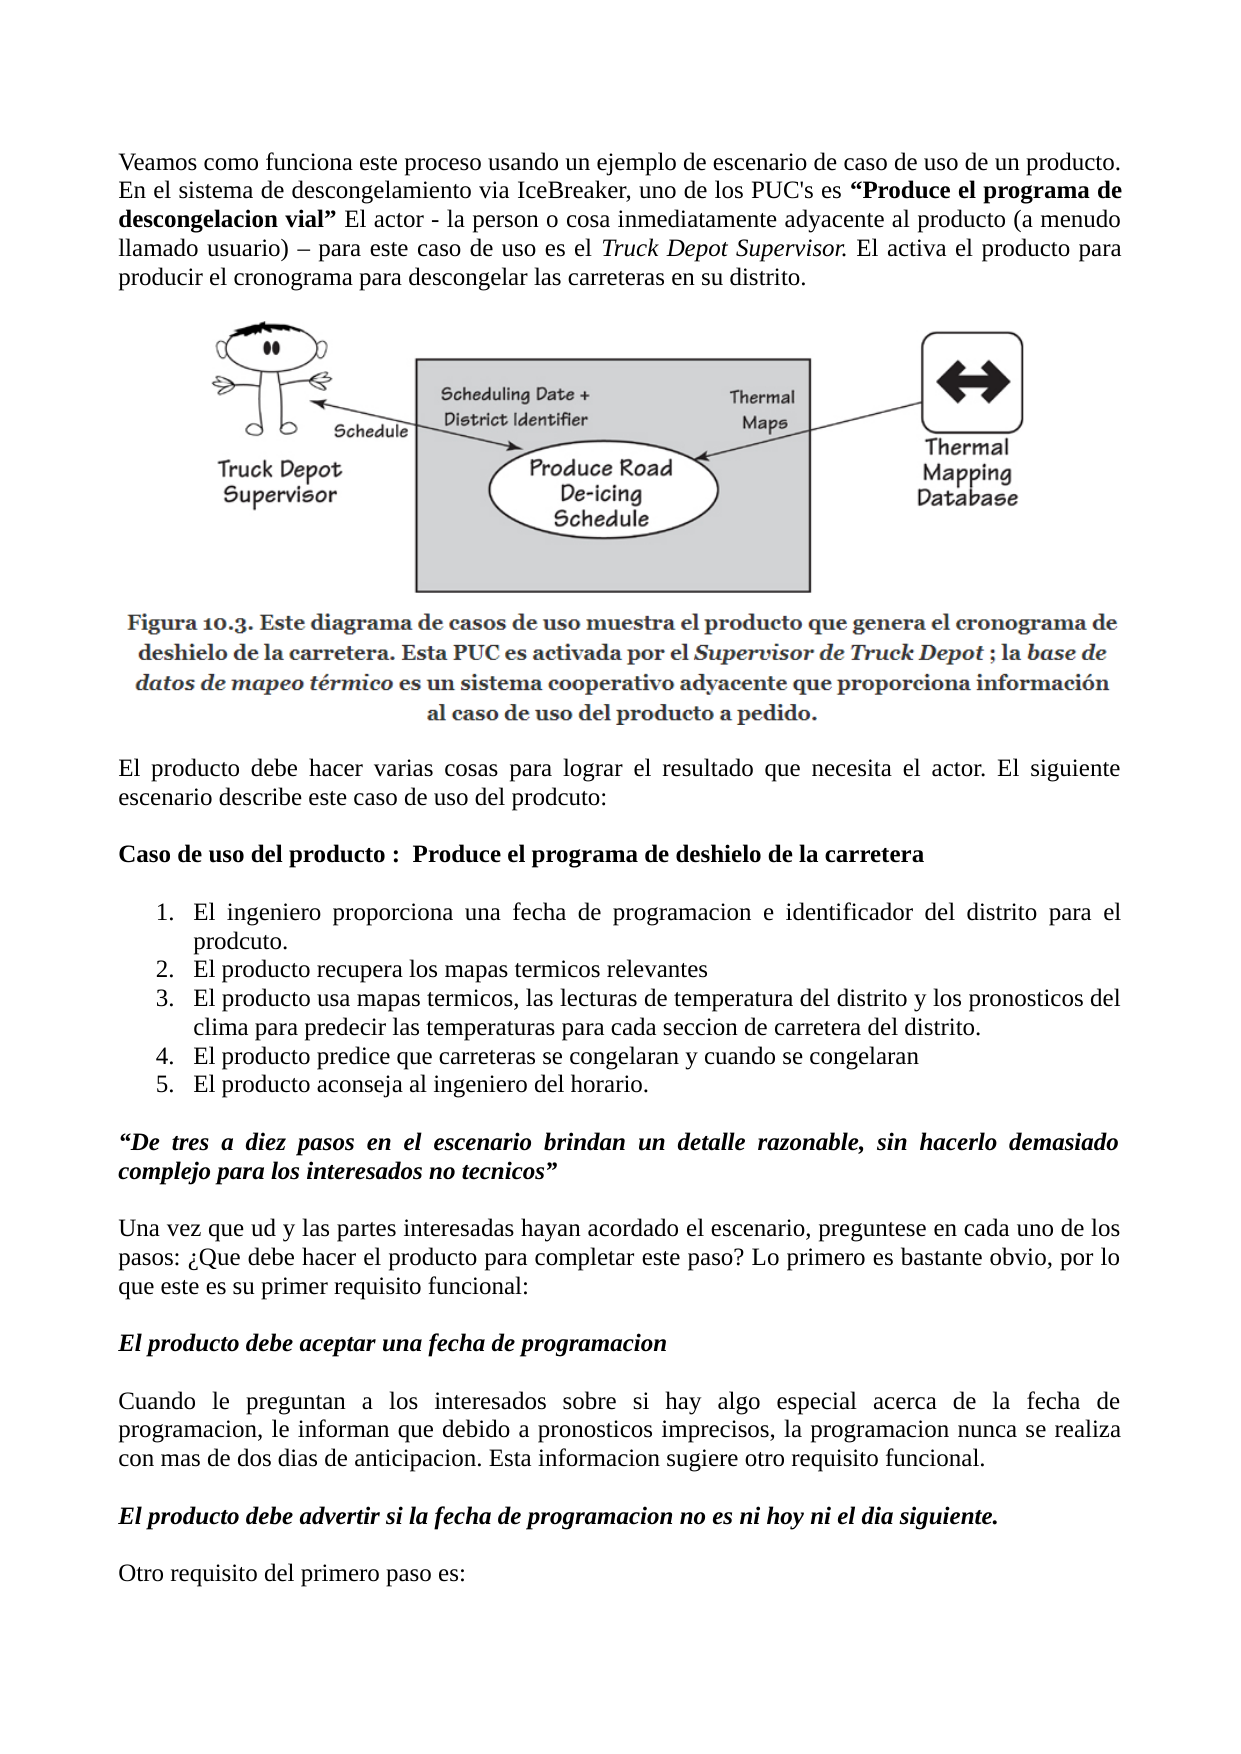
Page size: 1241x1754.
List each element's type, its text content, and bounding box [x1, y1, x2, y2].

text Caso de uso del producto : Produce el programa de deshielo de la carretera [118, 839, 1122, 868]
list El ingeniero proporciona una fecha de programacion e identificador del distrito para el prodcuto. [156, 897, 1122, 954]
text Veamos como funciona este proceso usando un ejemplo de escenario de caso de uso de un producto. En el sistema de descongelamiento via IceBreaker, uno de los PUC's es “Produce el programa de descongelacion vial” El actor - la person o cosa inmediatamente adyacente al producto (a menudo llamado usuario) – para este caso de uso es el Truck Depot Supervisor. El activa el producto para producir el cronograma para descongelar las carreteras en su distrito. [118, 147, 1122, 291]
text El producto debe aceptar una fecha de programacion [118, 1328, 1122, 1357]
picture [118, 319, 1123, 725]
list El producto aconseja al ingeniero del horario. [156, 1069, 1122, 1098]
text Cuando le preguntan a los interesados sobre si hay algo especial acerca de la fecha de programacion, le informan que debido a pronosticos imprecisos, la programacion nunca se realiza con mas de dos dias de anticipacion. Esta informacion sugiere otro requisito funcional. [118, 1386, 1122, 1472]
text El producto debe hacer varias cosas para lograr el resultado que necesita el actor. El siguiente escenario describe este caso de uso del prodcuto: [118, 753, 1122, 811]
text “De tres a diez pasos en el escenario brindan un detalle razonable, sin hacerlo demasiado complejo para los interesados no tecnicos” [118, 1127, 1122, 1184]
text Otro requisito del primero paso es: [118, 1558, 1122, 1587]
text Una vez que ud y las partes interesadas hayan acordado el escenario, preguntese en cada uno de los pasos: ¿Que debe hacer el producto para completar este paso? Lo primero es bastante obvio, por lo que este es su primer requisito funcional: [118, 1213, 1122, 1299]
list El producto usa mapas termicos, las lecturas de temperatura del distrito y los pronosticos del clima para predecir las temperaturas para cada seccion de carretera del distrito. [156, 983, 1122, 1041]
list El producto recupera los mapas termicos relevantes [156, 954, 1122, 983]
list El producto predice que carreteras se congelaran y cuando se congelaran [156, 1041, 1122, 1069]
text El producto debe advertir si la fecha de programacion no es ni hoy ni el dia siguiente. [118, 1501, 1122, 1529]
